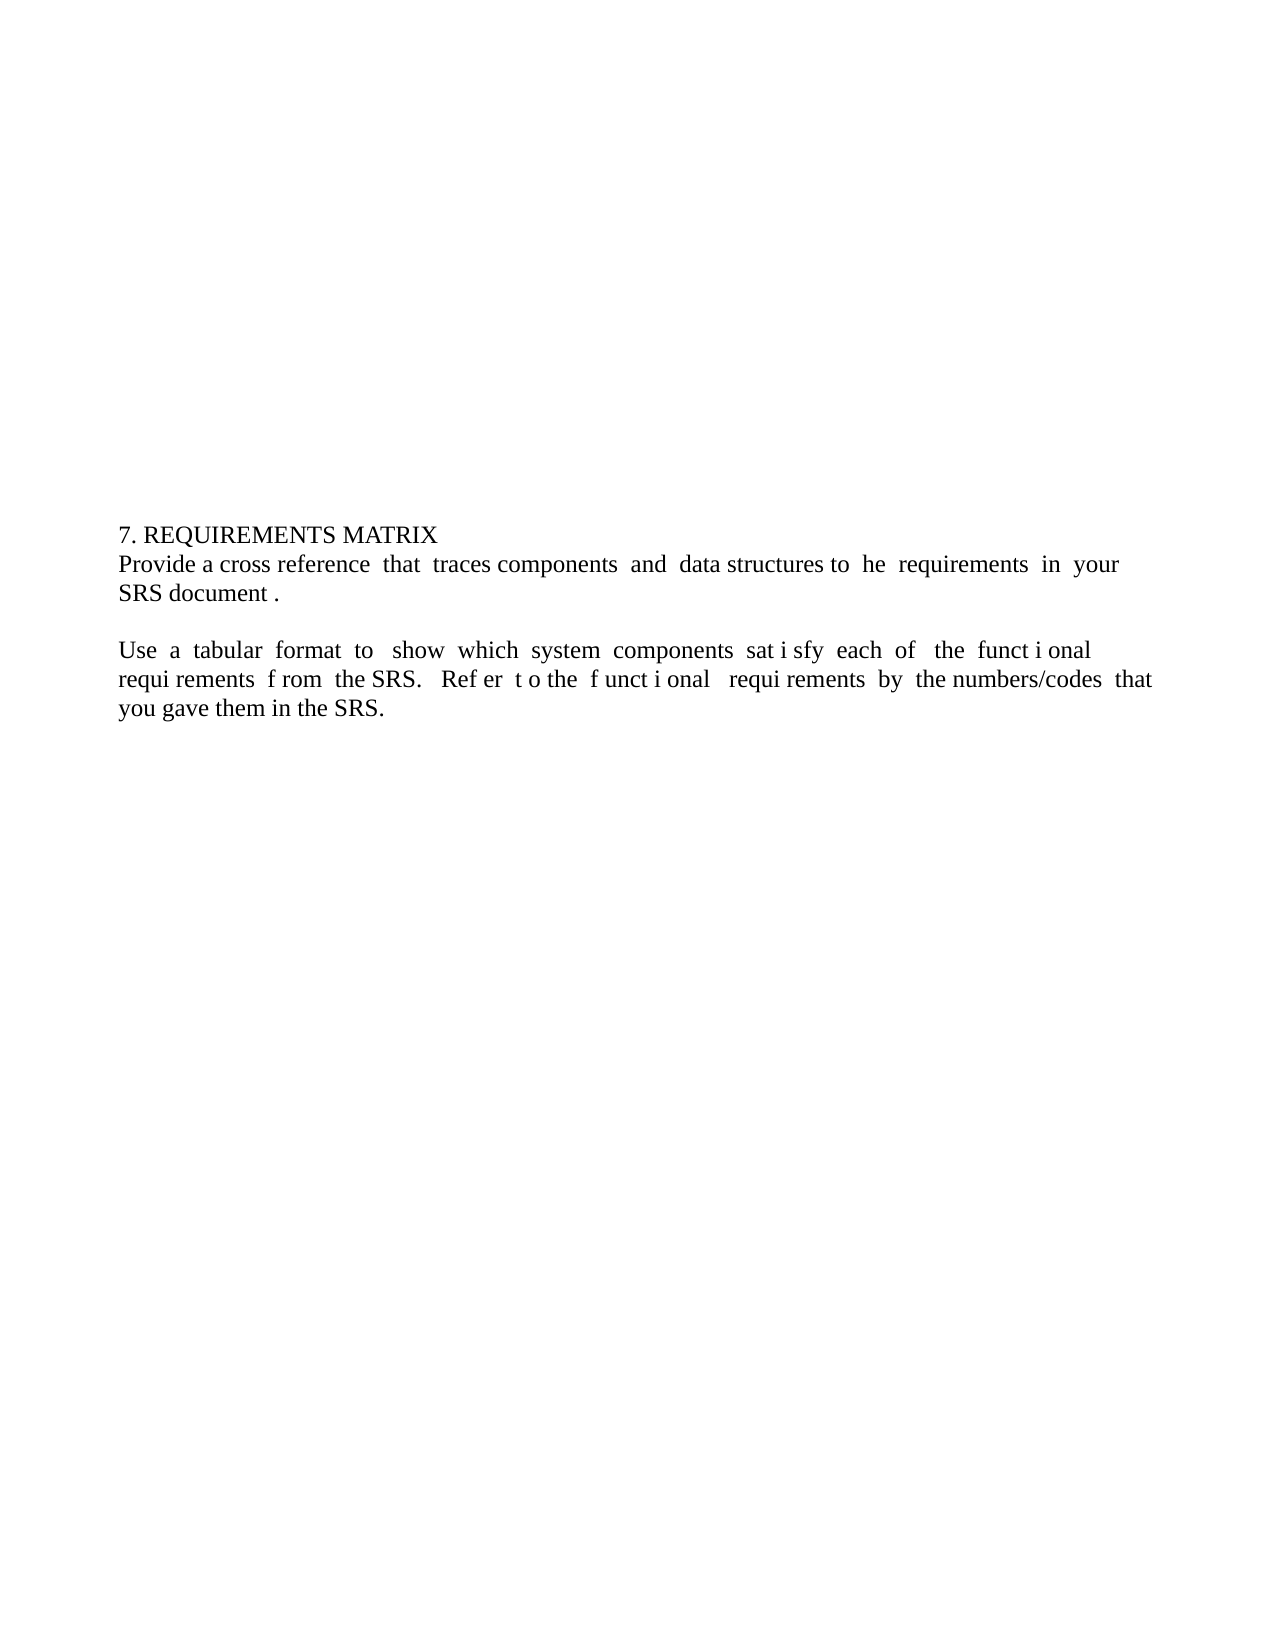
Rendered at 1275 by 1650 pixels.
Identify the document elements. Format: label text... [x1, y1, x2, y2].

text requi rements f rom the SRS. Ref er t o the f unct i onal requi rements by the numbers/codes that you gave them in the SRS. [118, 664, 1157, 722]
text Provide a cross reference that traces components and data structures to he requirements in your SRS document . [118, 549, 1157, 607]
text 7. REQUIREMENTS MATRIX [118, 521, 1157, 549]
text Use a tabular format to show which system components sat i sfy each of the funct i onal [118, 636, 1157, 664]
